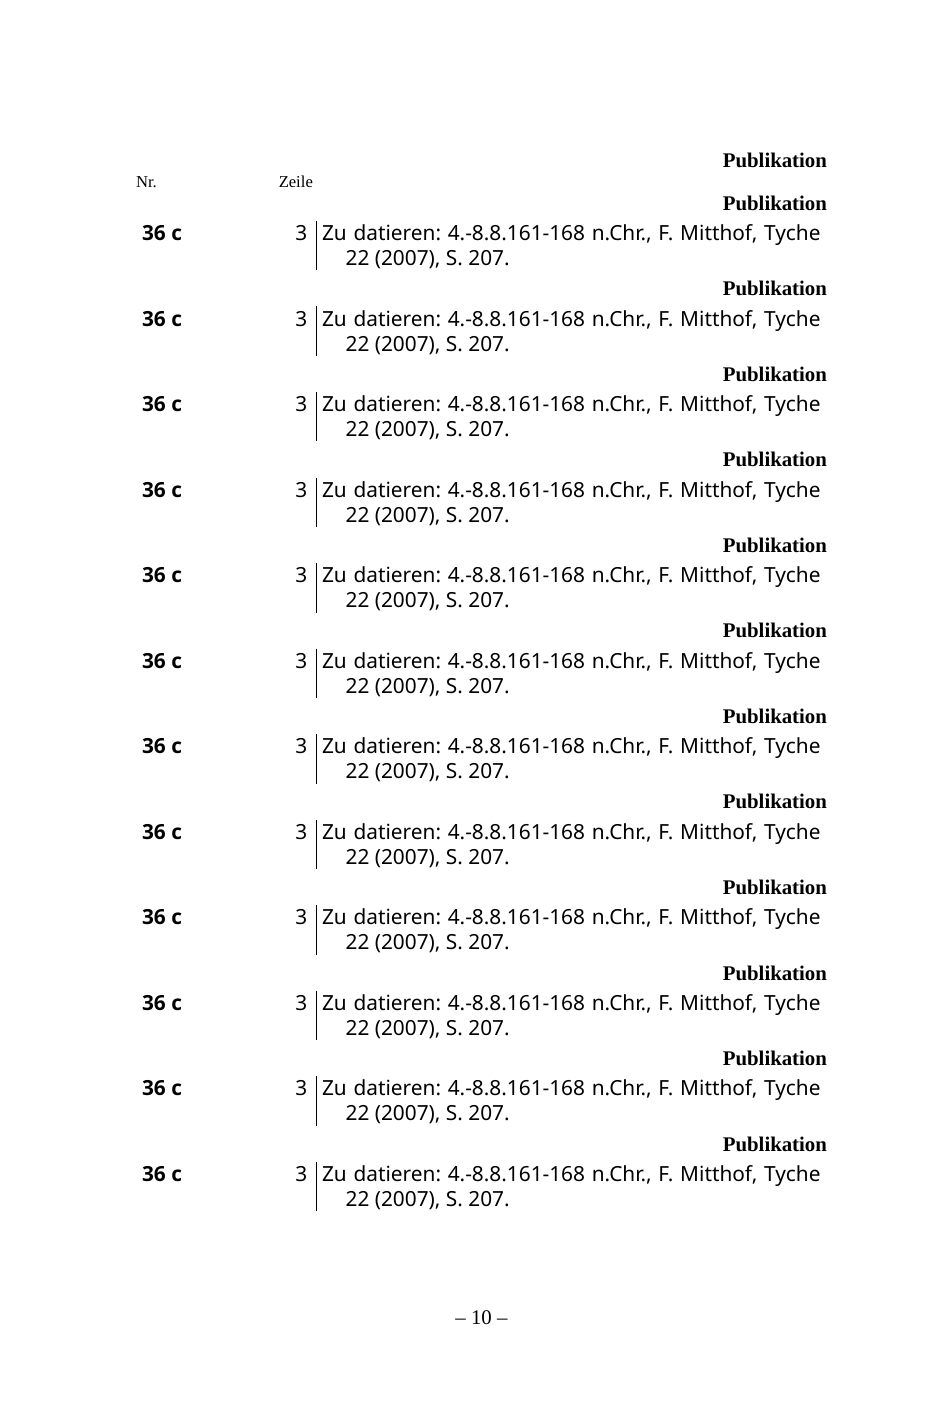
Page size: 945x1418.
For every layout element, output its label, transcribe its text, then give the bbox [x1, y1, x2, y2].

table_header 36 c [136, 1162, 224, 1211]
subtitle Publikation [136, 618, 827, 642]
subtitle Publikation [136, 961, 827, 984]
table_header Zu datieren: 4.-8.8.161-168 n.Chr., F. Mitthof, Tyche 22 (2007), S. 207. [317, 306, 827, 356]
subtitle Publikation [136, 447, 827, 471]
table_header Zu datieren: 4.-8.8.161-168 n.Chr., F. Mitthof, Tyche 22 (2007), S. 207. [317, 649, 827, 698]
table_header Zu datieren: 4.-8.8.161-168 n.Chr., F. Mitthof, Tyche 22 (2007), S. 207. [317, 563, 827, 612]
table_header Zu datieren: 4.-8.8.161-168 n.Chr., F. Mitthof, Tyche 22 (2007), S. 207. [317, 478, 827, 527]
table_header Zu datieren: 4.-8.8.161-168 n.Chr., F. Mitthof, Tyche 22 (2007), S. 207. [317, 991, 827, 1040]
subtitle Publikation [136, 704, 827, 728]
table_header 3 [224, 1162, 316, 1211]
table_header 36 c [136, 478, 224, 527]
table_header 3 [224, 221, 316, 270]
table_header 36 c [136, 905, 224, 954]
table_header 36 c [136, 820, 224, 869]
table_header Zu datieren: 4.-8.8.161-168 n.Chr., F. Mitthof, Tyche 22 (2007), S. 207. [317, 905, 827, 954]
table_header 3 [224, 306, 316, 356]
table_header Zu datieren: 4.-8.8.161-168 n.Chr., F. Mitthof, Tyche 22 (2007), S. 207. [317, 820, 827, 869]
table_header 36 c [136, 392, 224, 441]
table_header 3 [224, 392, 316, 441]
table_header Zu datieren: 4.-8.8.161-168 n.Chr., F. Mitthof, Tyche 22 (2007), S. 207. [317, 221, 827, 270]
table_header 3 [224, 563, 316, 612]
table_header 3 [224, 1076, 316, 1126]
table_header 36 c [136, 306, 224, 356]
table_header 3 [224, 478, 316, 527]
table_header 3 [224, 649, 316, 698]
table_header 3 [224, 734, 316, 783]
subtitle Publikation [136, 875, 827, 899]
table_header Zu datieren: 4.-8.8.161-168 n.Chr., F. Mitthof, Tyche 22 (2007), S. 207. [317, 734, 827, 783]
subtitle Publikation [136, 276, 827, 300]
table_header 36 c [136, 734, 224, 783]
subtitle Publikation [136, 789, 827, 813]
table_header 36 c [136, 221, 224, 270]
table_header Zu datieren: 4.-8.8.161-168 n.Chr., F. Mitthof, Tyche 22 (2007), S. 207. [317, 1162, 827, 1211]
subtitle Publikation [136, 362, 827, 386]
table_header 3 [224, 905, 316, 954]
table_header 36 c [136, 991, 224, 1040]
table_header 36 c [136, 563, 224, 612]
table_header Zu datieren: 4.-8.8.161-168 n.Chr., F. Mitthof, Tyche 22 (2007), S. 207. [317, 392, 827, 441]
table_header 3 [224, 991, 316, 1040]
subtitle Publikation [136, 191, 827, 215]
subtitle Publikation [136, 1132, 827, 1156]
table_header 3 [224, 820, 316, 869]
table_header 36 c [136, 1076, 224, 1126]
subtitle Publikation [136, 1046, 827, 1070]
subtitle Publikation [136, 533, 827, 557]
table_header Zu datieren: 4.-8.8.161-168 n.Chr., F. Mitthof, Tyche 22 (2007), S. 207. [317, 1076, 827, 1126]
table_header 36 c [136, 649, 224, 698]
